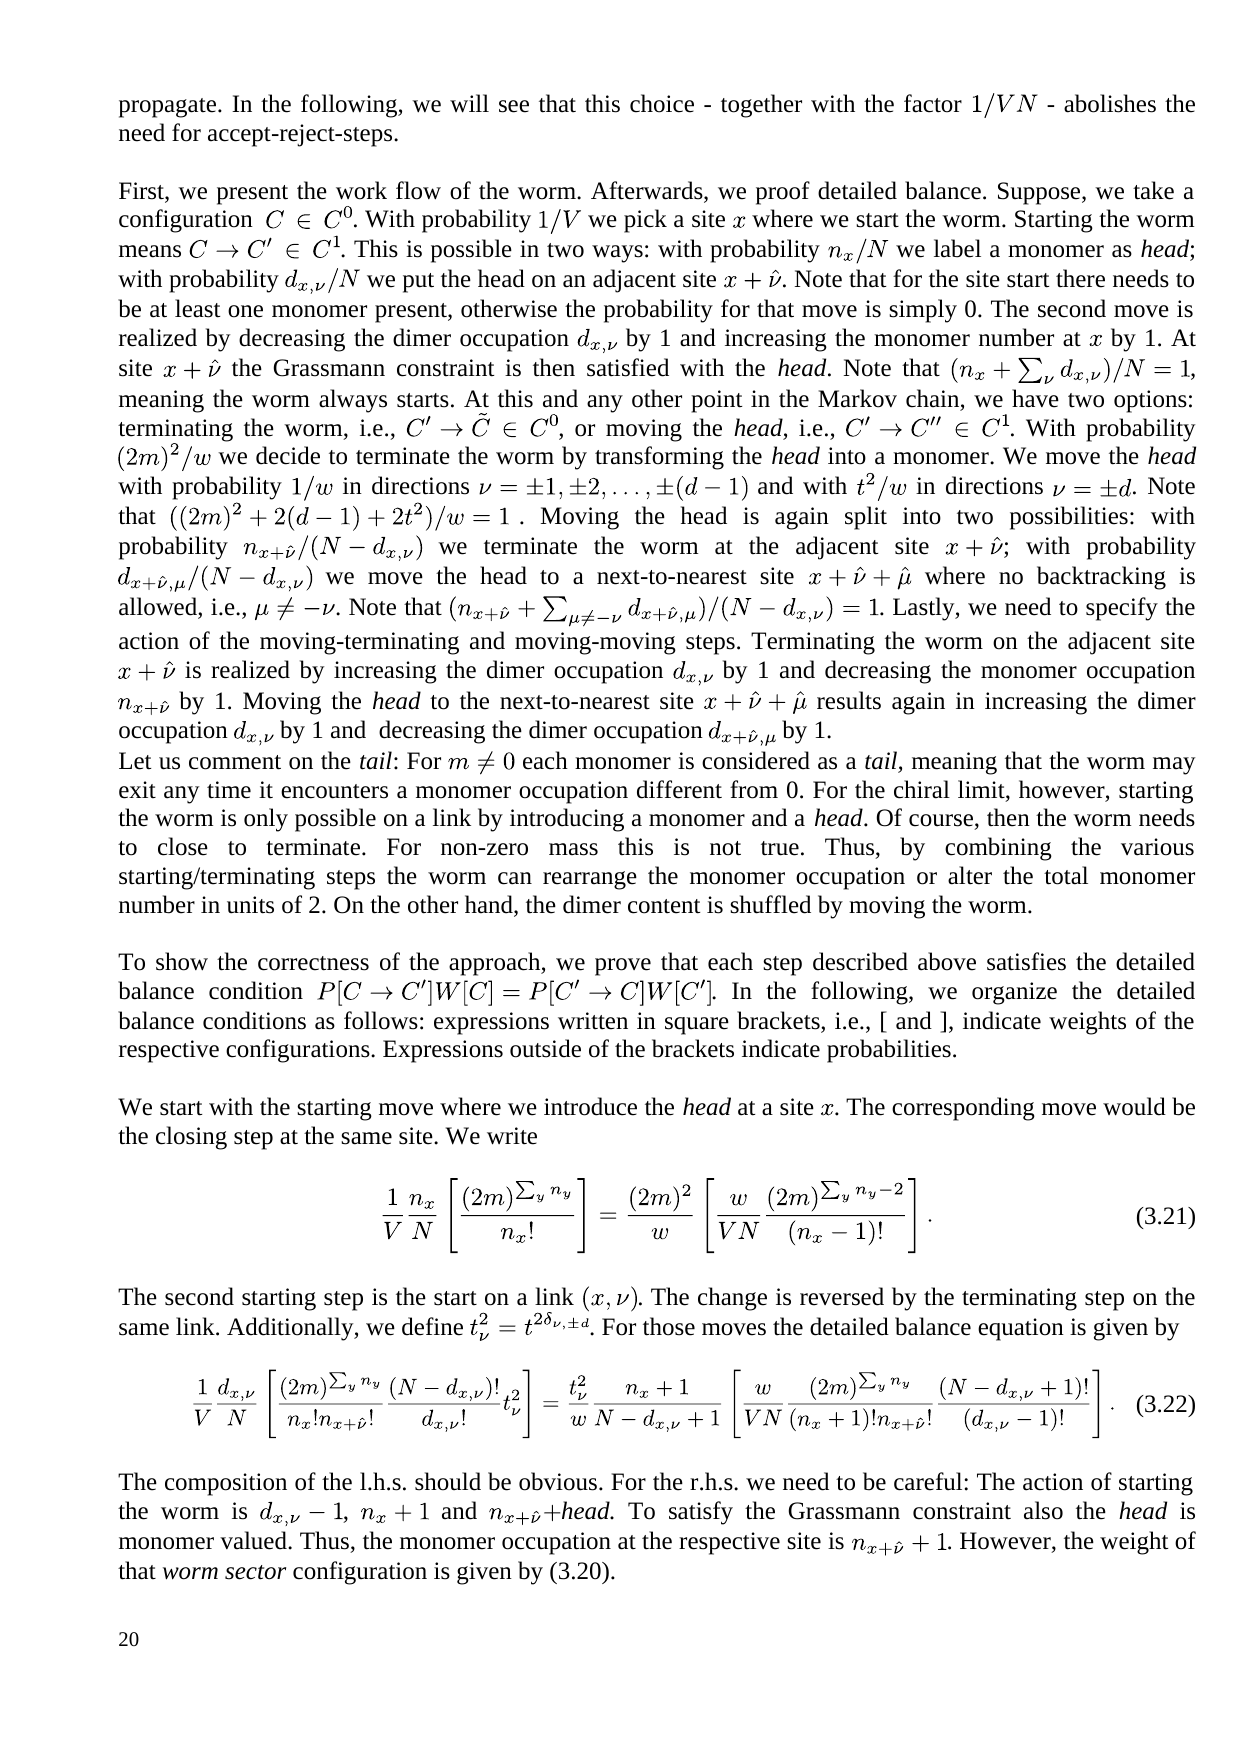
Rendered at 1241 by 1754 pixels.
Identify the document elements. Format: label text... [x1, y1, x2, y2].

text (3.21) [916, 1178, 1196, 1253]
text We start with the starting move where we introduce the head at a site . The corresponding move would be the closing step at the same site. We write [118, 1092, 1196, 1149]
text [118, 1178, 450, 1253]
text [118, 1370, 269, 1438]
text (3.22) [1100, 1370, 1196, 1438]
text The second starting step is the start on a link . The change is reversed by the terminating step on the same link. Additionally, we define . For those moves the detailed balance equation is given by [118, 1282, 1196, 1341]
text To show the correctness of the approach, we prove that each step described above satisfies the detailed balance condition . In the following, we organize the detailed balance conditions as follows: expressions written in square brackets, i.e., [ and ], indicate weights of the respective configurations. Expressions outside of the brackets indicate probabilities. [118, 947, 1196, 1063]
text First, we present the work flow of the worm. Afterwards, we proof detailed balance. Suppose, we take a configuration . With probability we pick a site where we start the worm. Starting the worm means . This is possible in two ways: with probability we label a monomer as head; with probability we put the head on an adjacent site . Note that for the site start there needs to be at least one monomer present, otherwise the probability for that move is simply 0. The second move is realized by decreasing the dimer occupation by 1 and increasing the monomer number at by 1. At site the Grassmann constraint is then satisfied with the head. Note that , meaning the worm always starts. At this and any other point in the Markov chain, we have two options: terminating the worm, i.e., , or moving the head, i.e., . With probability we decide to terminate the worm by transforming the head into a monomer. We move the head with probability in directions and with in directions . Note that . Moving the head is again split into two possibilities: with probability we terminate the worm at the adjacent site ; with probability we move the head to a next-to-nearest site where no backtracking is allowed, i.e., . Note that . Lastly, we need to specify the action of the moving-terminating and moving-moving steps. Terminating the worm on the adjacent site is realized by increasing the dimer occupation by 1 and decreasing the monomer occupation by 1. Moving the head to the next-to-nearest site results again in increasing the dimer occupation by 1 and decreasing the dimer occupation by 1. [118, 176, 1196, 746]
text Let us comment on the tail: For each monomer is considered as a tail, meaning that the worm may exit any time it encounters a monomer occupation different from 0. For the chiral limit, however, starting the worm is only possible on a link by introducing a monomer and a head. Of course, then the worm needs to close to terminate. For non-zero mass this is not true. Thus, by combining the various starting/terminating steps the worm can rearrange the monomer occupation or alter the total monomer number in units of 2. On the other hand, the dimer content is shuffled by moving the worm. [118, 746, 1196, 918]
text propagate. In the following, we will see that this choice - together with the factor - abolishes the need for accept-reject-steps. [118, 89, 1196, 147]
text The composition of the l.h.s. should be obvious. For the r.h.s. we need to be careful: The action of starting the worm is , and head. To satisfy the Grassmann constraint also the head is monomer valued. Thus, the monomer occupation at the respective site is . However, the weight of that worm sector configuration is given by (3.20). [118, 1467, 1196, 1584]
